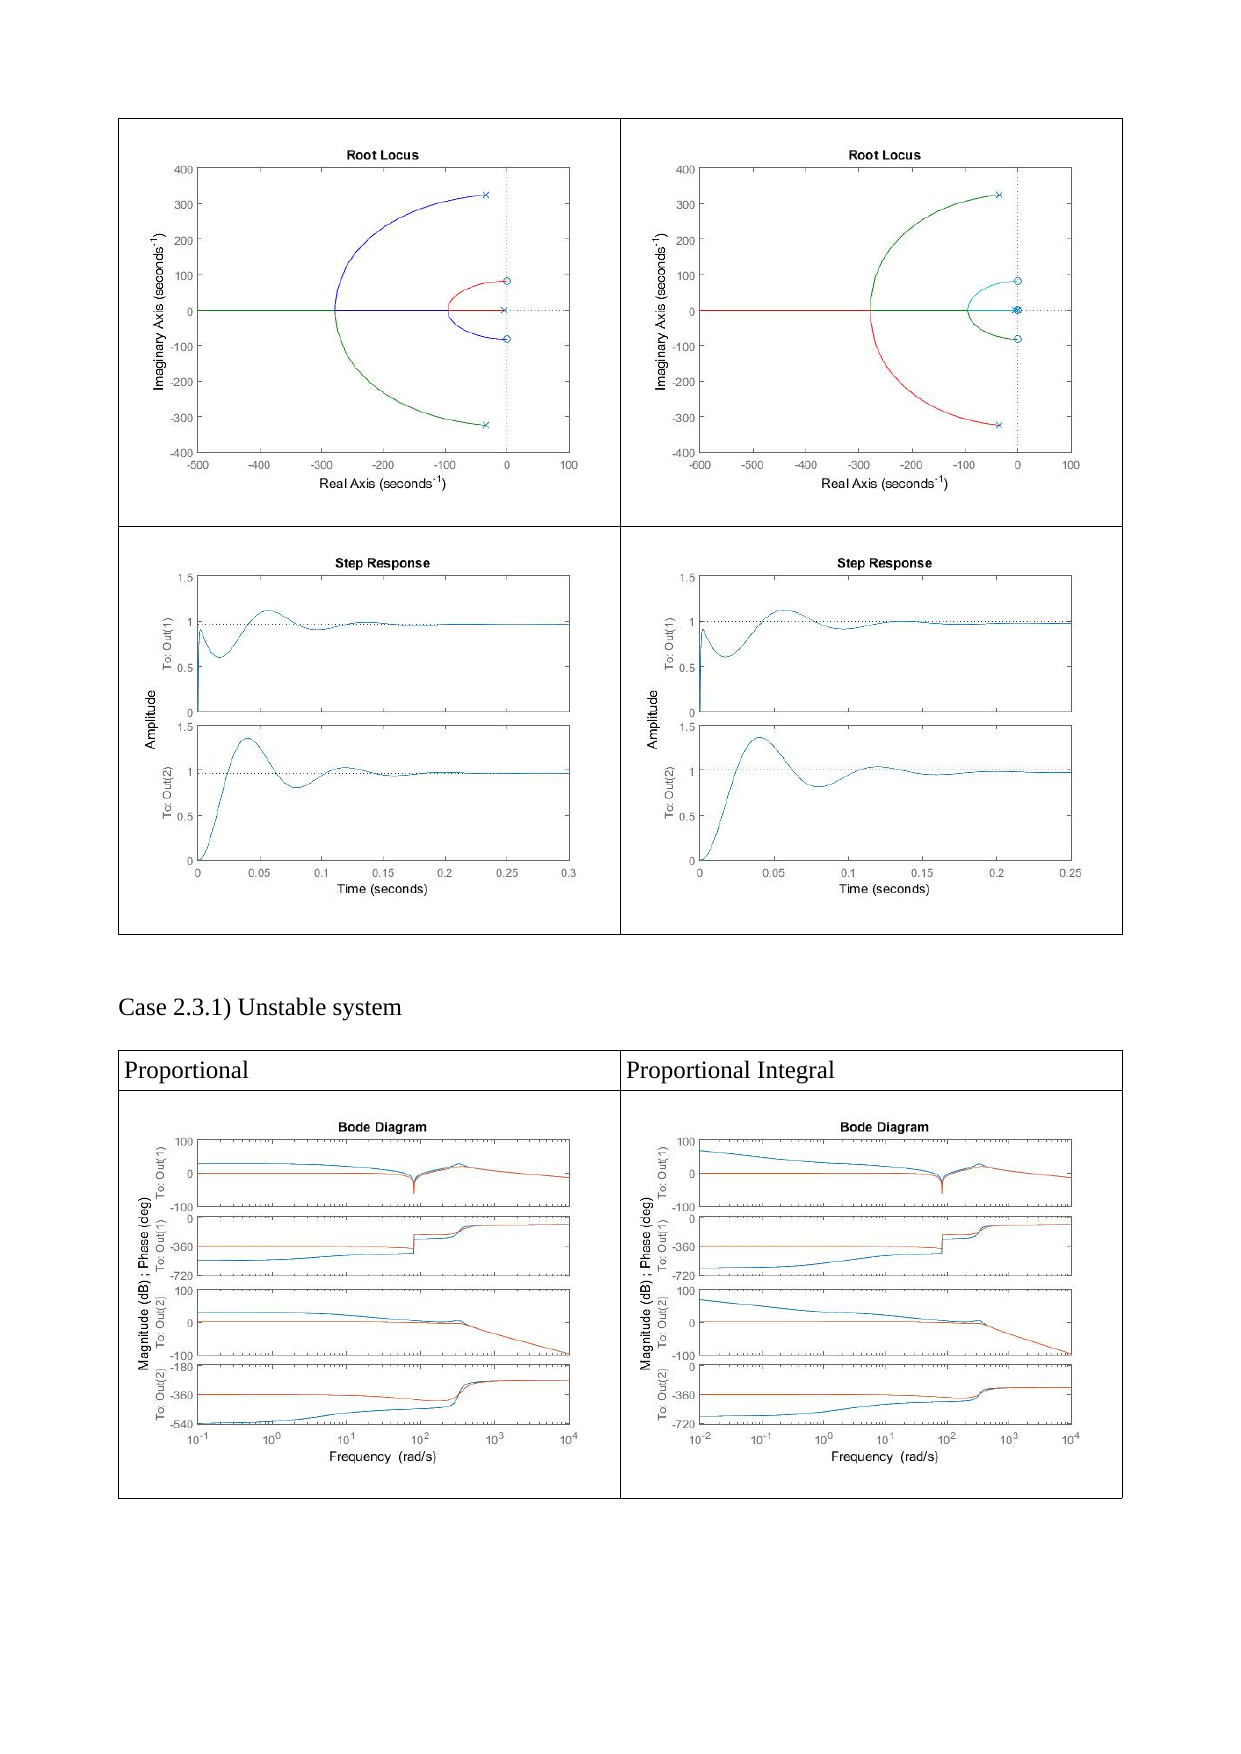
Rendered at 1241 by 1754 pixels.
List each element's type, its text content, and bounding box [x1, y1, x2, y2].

text Case 2.3.1) Unstable system [118, 992, 1122, 1021]
picture [625, 1095, 1117, 1464]
table_cell [119, 1091, 620, 1498]
picture [123, 123, 615, 492]
table_cell [119, 119, 620, 526]
table_header Proportional [119, 1051, 620, 1090]
picture [123, 1095, 615, 1464]
table_cell [119, 527, 620, 934]
picture [123, 532, 615, 900]
table_cell [621, 119, 1122, 526]
table_cell [621, 1091, 1122, 1498]
table_header Proportional Integral [621, 1051, 1122, 1090]
picture [625, 532, 1117, 900]
picture [625, 123, 1117, 492]
table_cell [621, 527, 1122, 934]
